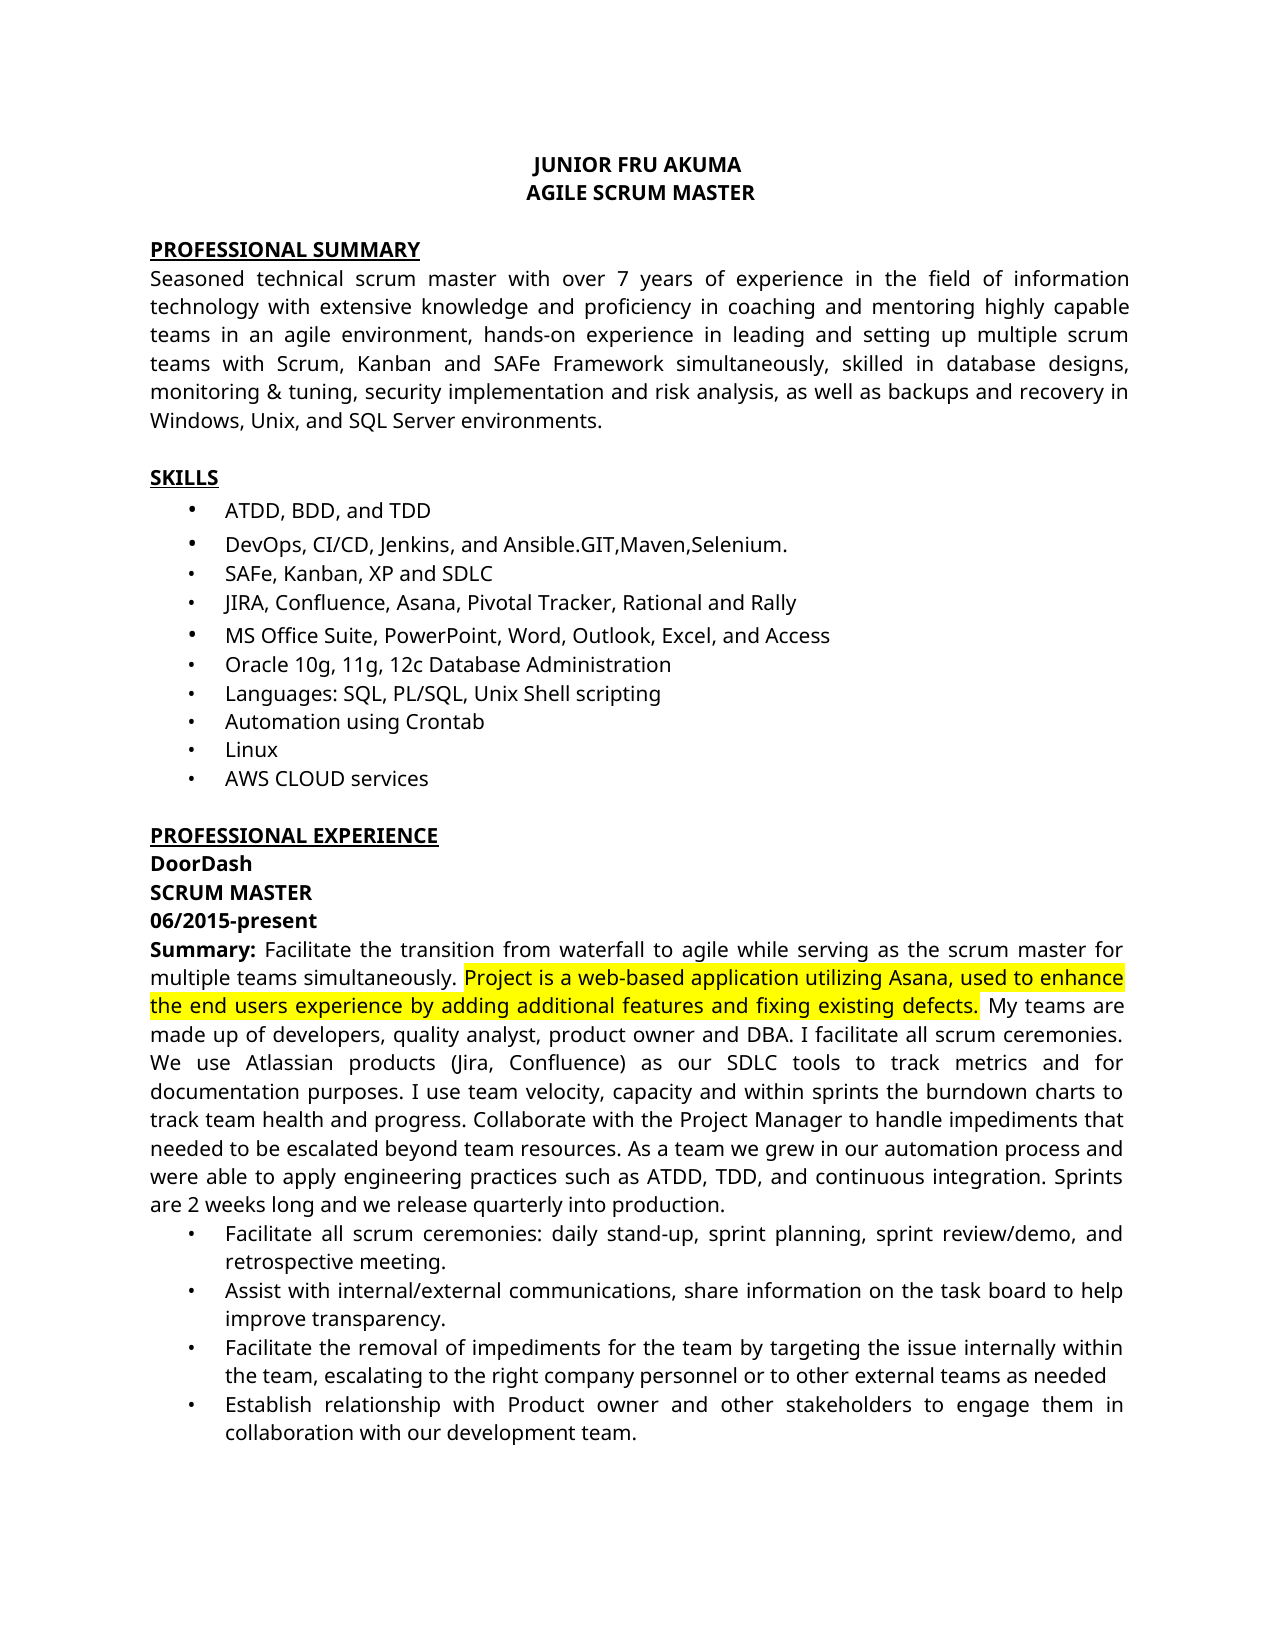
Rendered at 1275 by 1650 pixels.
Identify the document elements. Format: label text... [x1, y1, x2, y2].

list AWS CLOUD services [187, 764, 1125, 792]
list Linux [187, 736, 1125, 764]
text SKILLS [150, 463, 1125, 491]
list JIRA, Confluence, Asana, Pivotal Tracker, Rational and Rally [187, 588, 1125, 616]
list Automation using Crontab [187, 707, 1125, 736]
text Seasoned technical scrum master with over 7 years of experience in the field of information technology with extensive knowledge and proficiency in coaching and mentoring highly capable teams in an agile environment, hands-on experience in leading and setting up multiple scrum teams with Scrum, Kanban and SAFe Framework simultaneously, skilled in database designs, monitoring & tuning, security implementation and risk analysis, as well as backups and recovery in Windows, Unix, and SQL Server environments. [150, 264, 1131, 434]
list Facilitate the removal of impediments for the team by targeting the issue internally within the team, escalating to the right company personnel or to other external teams as needed [187, 1333, 1125, 1390]
list Facilitate all scrum ceremonies: daily stand-up, sprint planning, sprint review/demo, and retrospective meeting. [187, 1219, 1125, 1276]
list Establish relationship with Product owner and other stakeholders to engage them in collaboration with our development team. [187, 1390, 1125, 1447]
list DevOps, CI/CD, Jenkins, and Ansible.GIT,Maven,Selenium. [187, 525, 1125, 559]
list MS Office Suite, PowerPoint, Word, Outlook, Excel, and Access [187, 616, 1125, 650]
text 06/2015-present [150, 906, 1125, 935]
list Languages: SQL, PL/SQL, Unix Shell scripting [187, 679, 1125, 707]
text SCRUM MASTER [150, 878, 1125, 906]
list SAFe, Kanban, XP and SDLC [187, 559, 1125, 588]
list Oracle 10g, 11g, 12c Database Administration [187, 650, 1125, 679]
text DoorDash [150, 849, 1125, 878]
text AGILE SCRUM MASTER [150, 178, 1131, 207]
list ATDD, BDD, and TDD [187, 491, 1125, 525]
text Summary: Facilitate the transition from waterfall to agile while serving as the scrum master for multiple teams simultaneously. Project is a web-based application utilizing Asana, used to enhance the end users experience by adding additional features and fixing existing defects. My teams are made up of developers, quality analyst, product owner and DBA. I facilitate all scrum ceremonies. We use Atlassian products (Jira, Confluence) as our SDLC tools to track metrics and for documentation purposes. I use team velocity, capacity and within sprints the burndown charts to track team health and progress. Collaborate with the Project Manager to handle impediments that needed to be escalated beyond team resources. As a team we grew in our automation process and were able to apply engineering practices such as ATDD, TDD, and continuous integration. Sprints are 2 weeks long and we release quarterly into production. [150, 935, 1125, 1219]
text PROFESSIONAL SUMMARY [150, 235, 1131, 264]
list Assist with internal/external communications, share information on the task board to help improve transparency. [187, 1276, 1125, 1333]
text PROFESSIONAL EXPERIENCE [150, 821, 1125, 849]
text JUNIOR FRU AKUMA [150, 150, 1125, 178]
